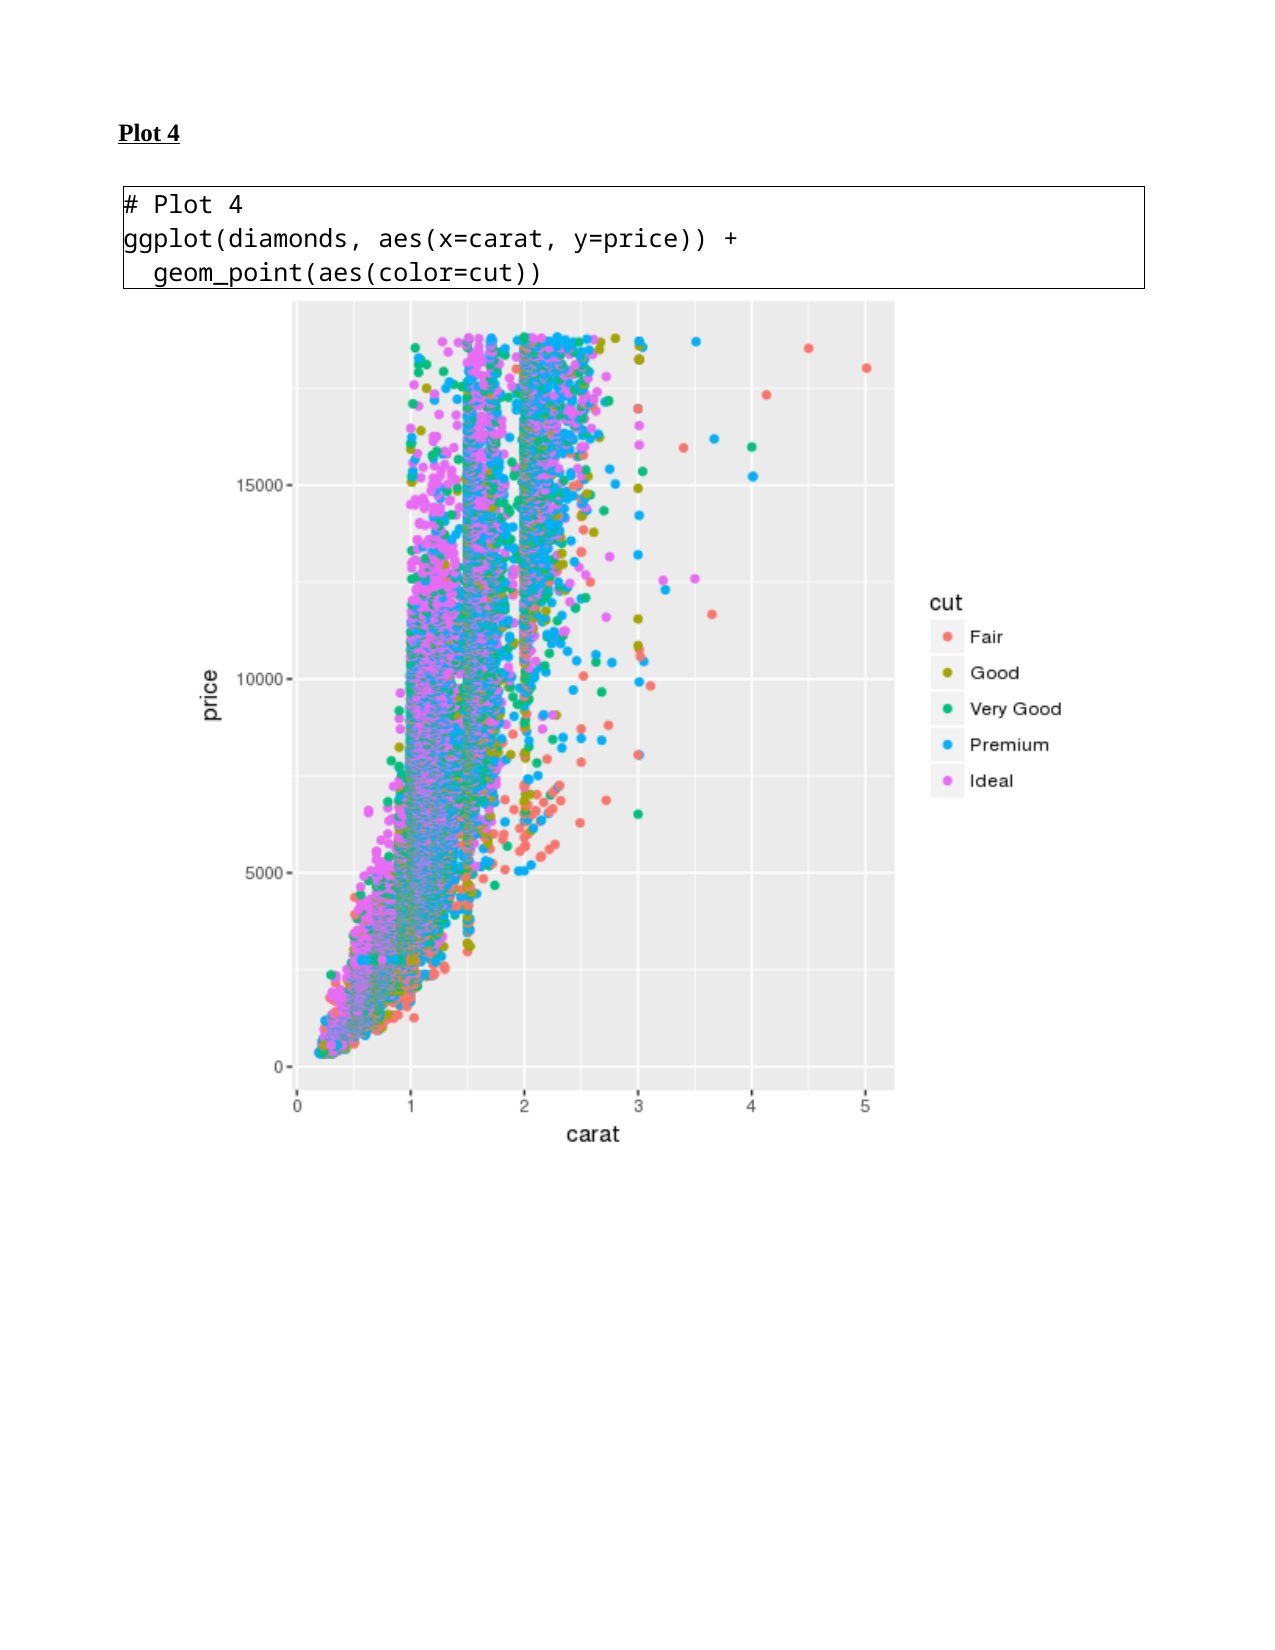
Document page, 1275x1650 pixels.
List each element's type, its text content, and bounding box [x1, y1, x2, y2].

text Plot 4 [118, 118, 1157, 147]
picture [190, 290, 1086, 1153]
